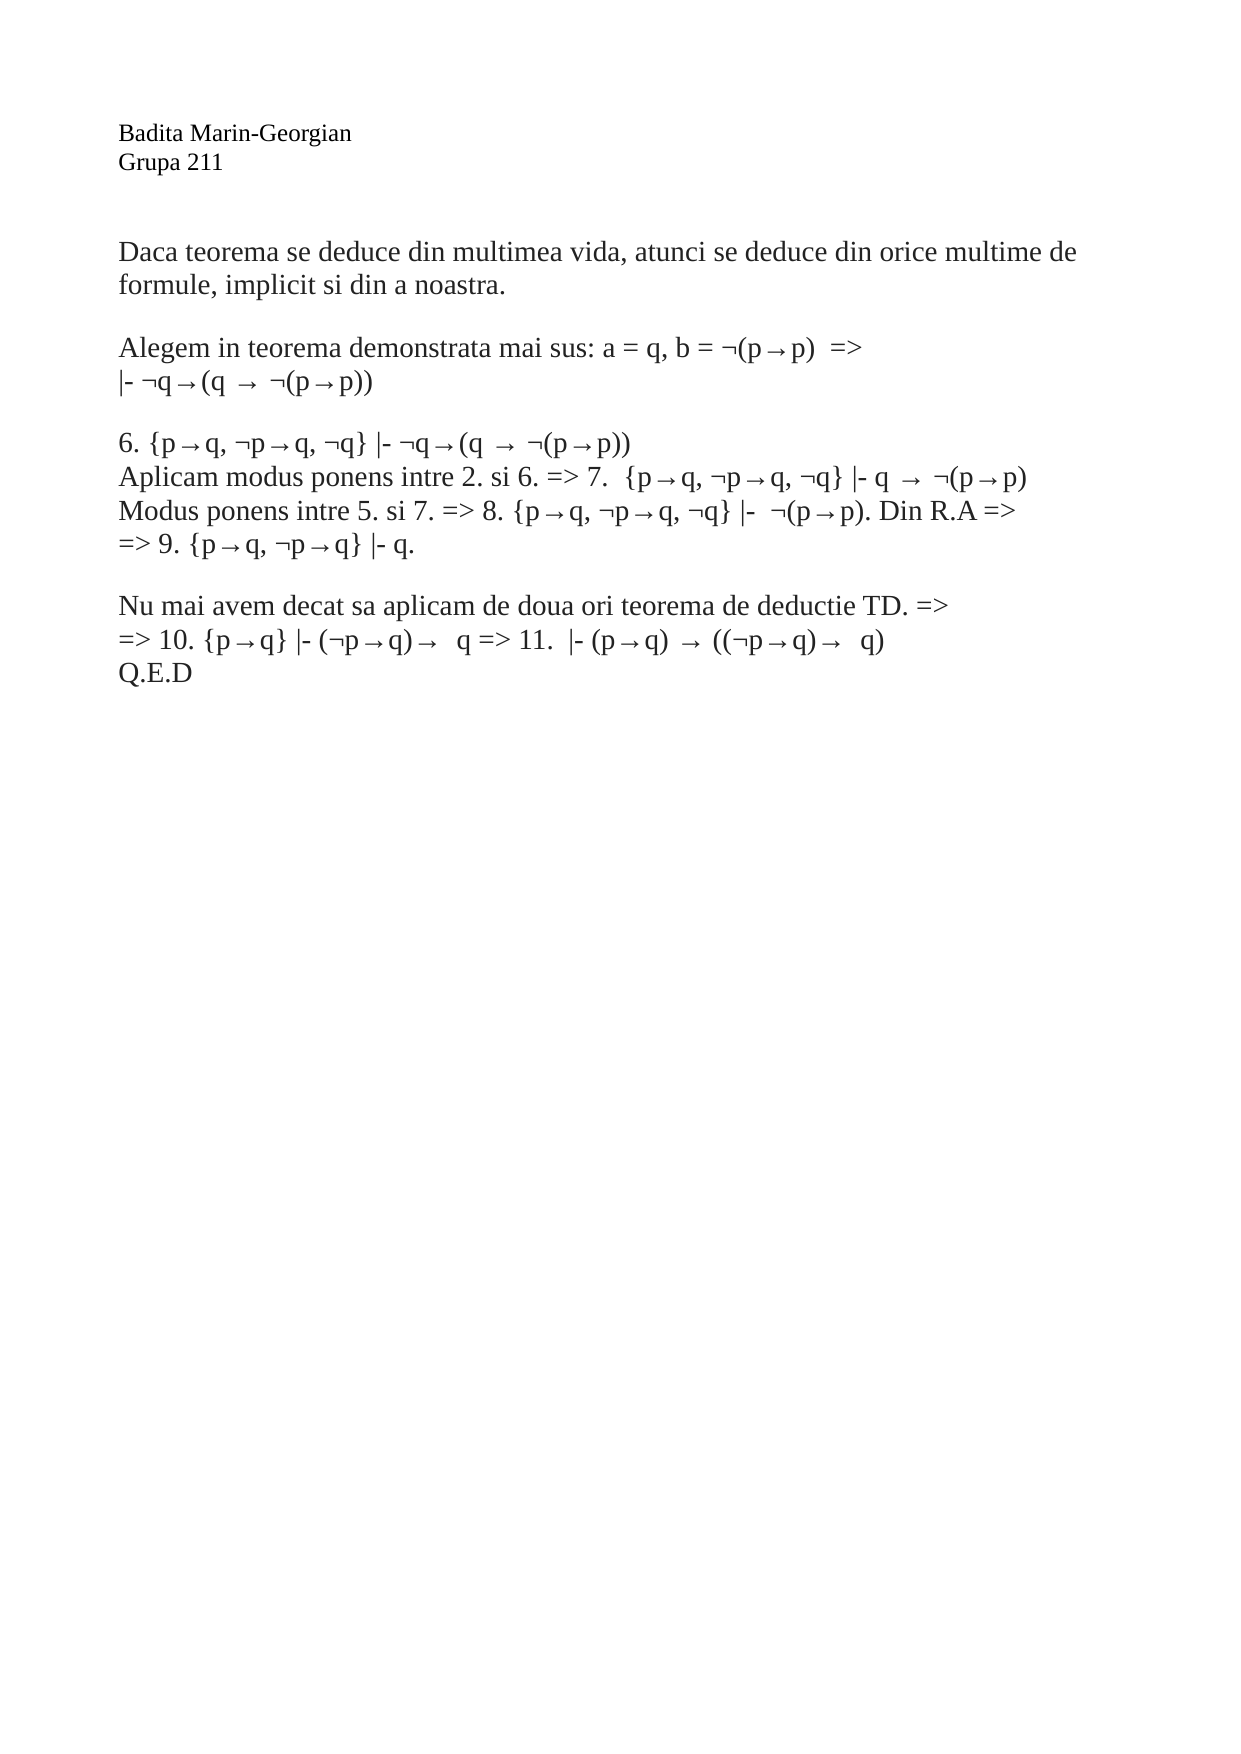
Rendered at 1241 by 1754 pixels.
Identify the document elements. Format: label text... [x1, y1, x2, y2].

text Aplicam modus ponens intre 2. si 6. => 7. {p→q, ¬p→q, ¬q} |- q → ¬(p→p) [118, 459, 1122, 493]
text => 9. {p→q, ¬p→q} |- q. [118, 526, 1122, 560]
text => 10. {p→q} |- (¬p→q)→ q => 11. |- (p→q) → ((¬p→q)→ q) [118, 622, 1122, 656]
text Q.E.D [118, 656, 1122, 689]
text Daca teorema se deduce din multimea vida, atunci se deduce din orice multime de formule, implicit si din a noastra. [118, 234, 1122, 301]
text Modus ponens intre 5. si 7. => 8. {p→q, ¬p→q, ¬q} |- ¬(p→p). Din R.A => [118, 493, 1122, 526]
text |- ¬q→(q → ¬(p→p)) [118, 363, 1122, 397]
text Nu mai avem decat sa aplicam de doua ori teorema de deductie TD. => [118, 588, 1122, 622]
text 6. {p→q, ¬p→q, ¬q} |- ¬q→(q → ¬(p→p)) [118, 426, 1122, 459]
text Alegem in teorema demonstrata mai sus: a = q, b = ¬(p→p) => [118, 330, 1122, 363]
